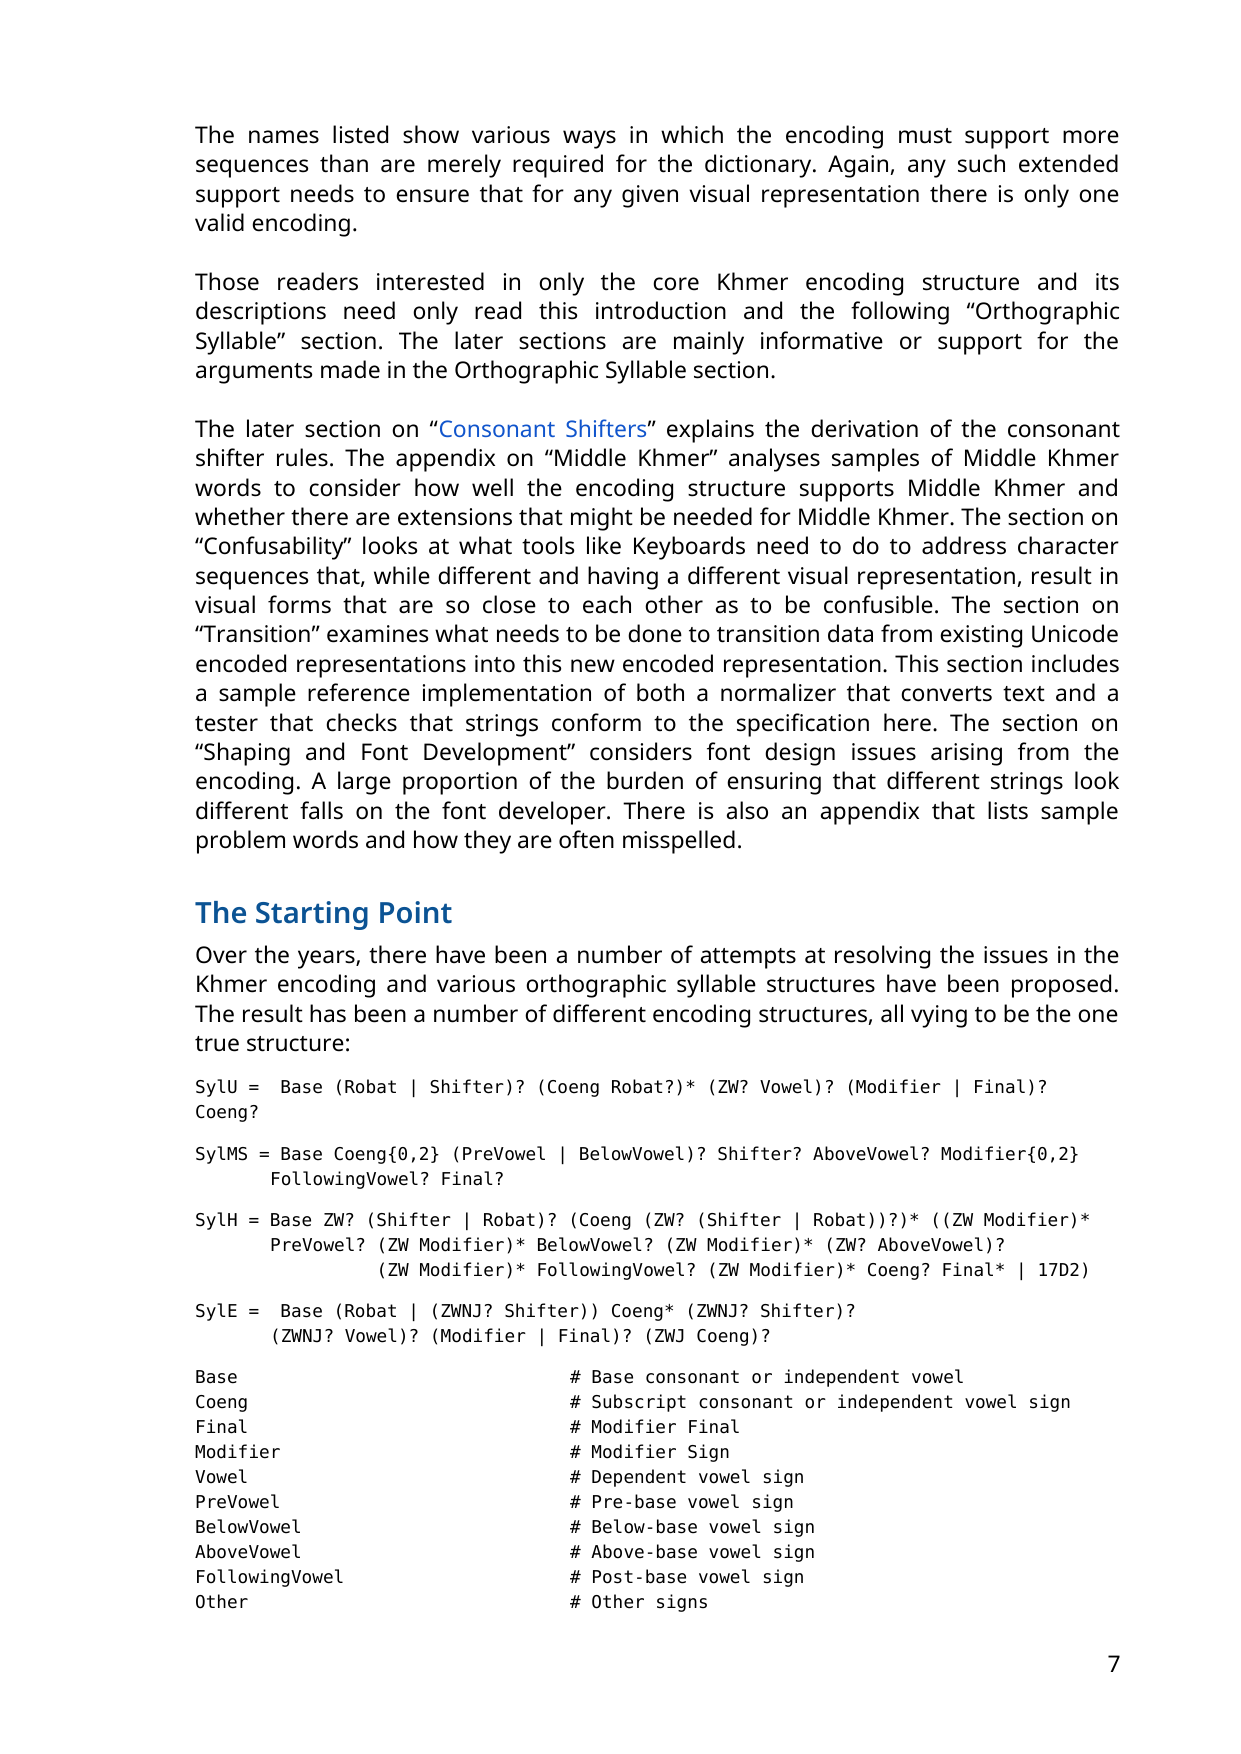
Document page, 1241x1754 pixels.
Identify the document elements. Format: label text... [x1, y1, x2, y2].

text Those readers interested in only the core Khmer encoding structure and its descriptions need only read this introduction and the following “Orthographic Syllable” section. The later sections are mainly informative or support for the arguments made in the Orthographic Syllable section. [195, 267, 1121, 384]
text SylU = Base (Robat | Shifter)? (Coeng Robat?)* (ZW? Vowel)? (Modifier | Final)? Coeng? [195, 1074, 1121, 1124]
text Over the years, there have been a number of attempts at resolving the issues in the Khmer encoding and various orthographic syllable structures have been proposed. The result has been a number of different encoding structures, all vying to be the one true structure: [195, 940, 1121, 1057]
text The later section on “Consonant Shifters” explains the derivation of the consonant shifter rules. The appendix on “Middle Khmer” analyses samples of Middle Khmer words to consider how well the encoding structure supports Middle Khmer and whether there are extensions that might be needed for Middle Khmer. The section on “Confusability” looks at what tools like Keyboards need to do to address character sequences that, while different and having a different visual representation, result in visual forms that are so close to each other as to be confusible. The section on “Transition” examines what needs to be done to transition data from existing Unicode encoded representations into this new encoded representation. This section includes a sample reference implementation of both a normalizer that converts text and a tester that checks that strings conform to the specification here. The section on “Shaping and Font Development” considers font design issues arising from the encoding. A large proportion of the burden of ensuring that different strings look different falls on the font developer. There is also an appendix that lists sample problem words and how they are often misspelled. [195, 414, 1121, 854]
text SylMS = Base Coeng{0,2} (PreVowel | BelowVowel)? Shifter? AboveVowel? Modifier{0,2} FollowingVowel? Final? [195, 1140, 1121, 1190]
text The names listed show various ways in which the encoding must support more sequences than are merely required for the dictionary. Again, any such extended support needs to ensure that for any given visual representation there is only one valid encoding. [195, 120, 1121, 237]
text SylE = Base (Robat | (ZWNJ? Shifter)) Coeng* (ZWNJ? Shifter)? (ZWNJ? Vowel)? (Modifier | Final)? (ZWJ Coeng)? [195, 1297, 1121, 1347]
subtitle The Starting Point [195, 892, 1121, 932]
text SylH = Base ZW? (Shifter | Robat)? (Coeng (ZW? (Shifter | Robat))?)* ((ZW Modifier)* PreVowel? (ZW Modifier)* BelowVowel? (ZW Modifier)* (ZW? AboveVowel)? (ZW Modifier)* FollowingVowel? (ZW Modifier)* Coeng? Final* | 17D2) [195, 1206, 1121, 1281]
text Base # Base consonant or independent vowel Coeng # Subscript consonant or independent vowel sign Final # Modifier Final Modifier # Modifier Sign Vowel # Dependent vowel sign PreVowel # Pre-base vowel sign BelowVowel # Below-base vowel sign AboveVowel # Above-base vowel sign FollowingVowel # Post-base vowel sign Other # Other signs [195, 1364, 1121, 1614]
